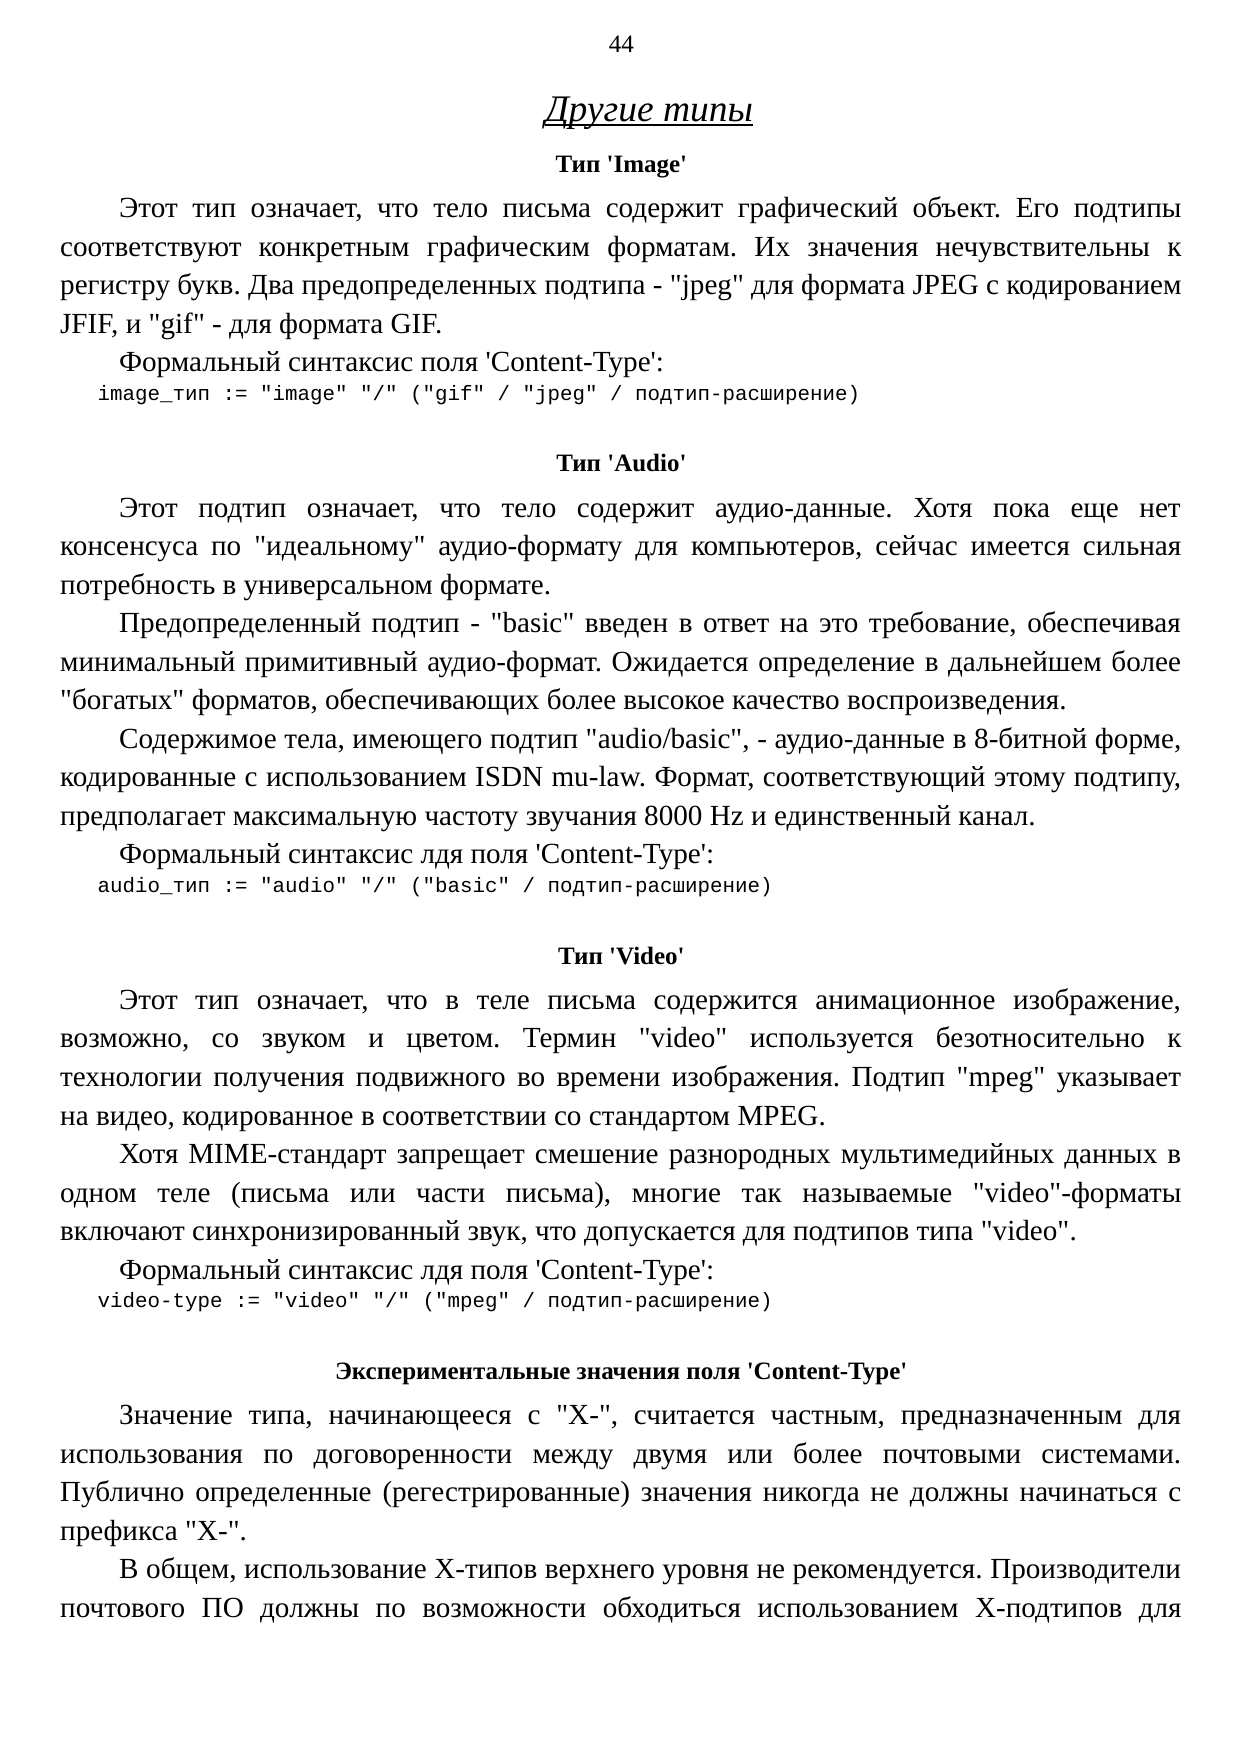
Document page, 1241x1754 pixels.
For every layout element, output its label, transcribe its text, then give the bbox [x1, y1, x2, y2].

text Этот тип означает, что в теле письма содержится анимационное изображение, возможно, со звуком и цветом. Термин "video" используется безотносительно к технологии получения подвижного во времени изображения. Подтип "mpeg" указывает на видео, кодированное в соответствии со стандартом MPEG. [60, 982, 1182, 1131]
text Содержимое тела, имеющего подтип "audio/basic", - аудио-данные в 8-битной форме, кодированные с использованием ISDN mu-law. Формат, соответствующий этому подтипу, предполагает максимальную частоту звучания 8000 Hz и единственный канал. [60, 721, 1182, 832]
text Этот тип означает, что тело письма содержит графический объект. Его подтипы соответствуют конкретным графическим форматам. Их значения нечувствительны к регистру букв. Два предопределенных подтипа - "jpeg" для формата JPEG с кодированием JFIF, и "gif" - для формата GIF. [60, 190, 1182, 339]
text Формальный синтаксис лдя поля 'Content-Type': [60, 837, 1182, 870]
text Значение типа, начинающееся с "X-", считается частным, предназначенным для использования по договоренности между двумя или более почтовыми системами. Публично определенные (регестрированные) значения никогда не должны начинаться с префикса "X-". [60, 1397, 1182, 1546]
text Формальный синтаксис лдя поля 'Content-Type': [60, 1252, 1182, 1285]
text Хотя MIME-стандарт запрещает смешение разнородных мультимедийных данных в одном теле (письма или части письма), многие так называемые "video"-форматы включают синхронизированный звук, что допускается для подтипов типа "video". [60, 1136, 1182, 1247]
text audio_тип := "audio" "/" ("basic" / подтип-расширение) [60, 875, 1182, 899]
text video-type := "video" "/" ("mpeg" / подтип-расширение) [60, 1290, 1182, 1314]
text Предопределенный подтип - "basic" введен в ответ на это требование, обеспечивая минимальный примитивный аудио-формат. Ожидается определение в дальнейшем более "богатых" форматов, обеспечивающих более высокое качество воспроизведения. [60, 605, 1182, 716]
text Формальный синтаксис поля 'Content-Type': [60, 344, 1182, 378]
subtitle Тип 'Audio' [60, 448, 1182, 477]
text Этот подтип означает, что тело содержит аудио-данные. Хотя пока еще нет консенсуса по "идеальному" аудио-формату для компьютеров, сейчас имеется сильная потребность в универсальном формате. [60, 490, 1182, 600]
text В общем, использование X-типов верхнего уровня не рекомендуется. Производители почтового ПО должны по возможности обходиться использованием X-подтипов для [60, 1551, 1182, 1623]
subtitle Тип 'Image' [60, 149, 1182, 178]
text Другие типы [60, 87, 1182, 130]
subtitle Экспериментальные значения поля 'Content-Type' [60, 1356, 1182, 1385]
text image_тип := "image" "/" ("gif" / "jpeg" / подтип-расширение) [60, 383, 1182, 407]
subtitle Тип 'Video' [60, 941, 1182, 969]
